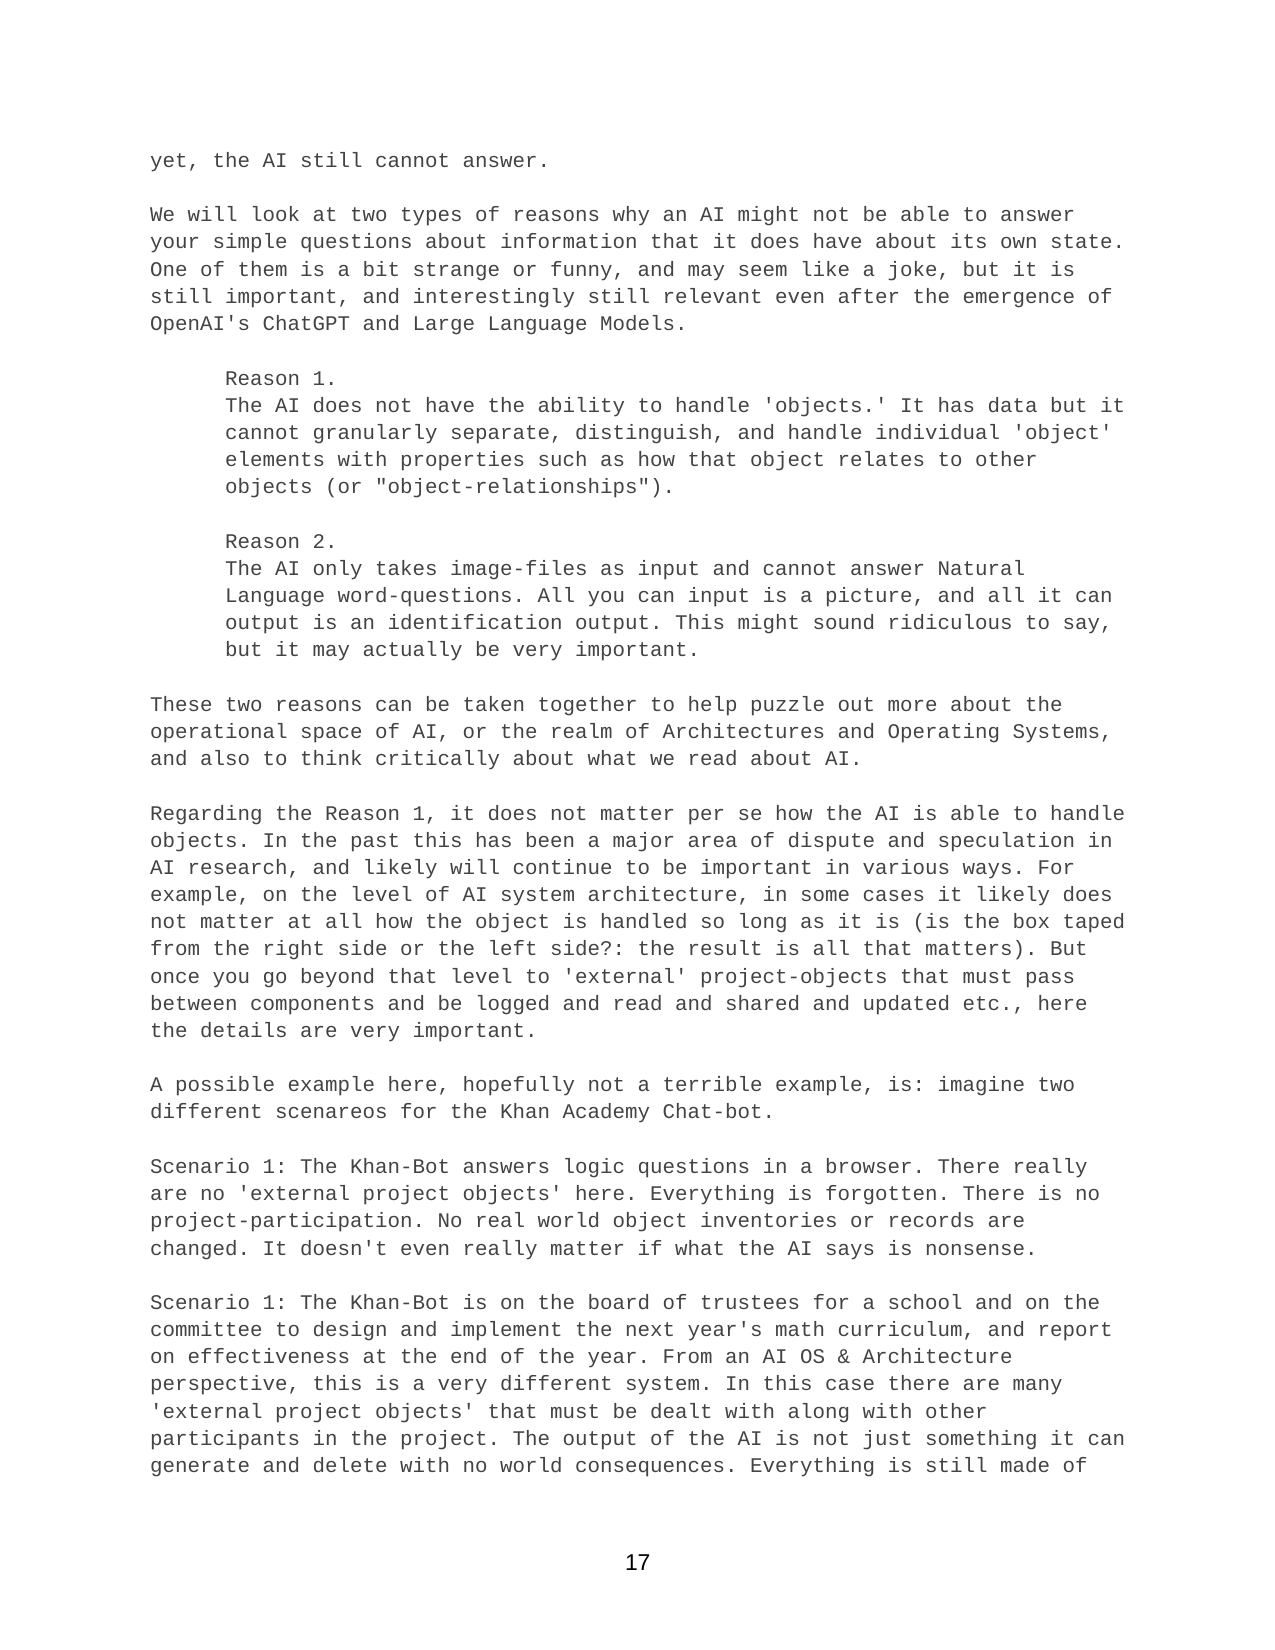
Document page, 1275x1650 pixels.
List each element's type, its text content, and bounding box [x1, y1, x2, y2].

text Reason 1. [225, 367, 1125, 391]
text We will look at two types of reasons why an AI might not be able to answer your simple questions about information that it does have about its own state. One of them is a bit strange or funny, and may seem like a joke, but it is still important, and interestingly still relevant even after the emergence of OpenAI's ChatGPT and Large Language Models. [150, 204, 1125, 337]
text Scenario 1: The Khan-Bot answers logic questions in a browser. There really are no 'external project objects' here. Everything is forgotten. There is no project-participation. No real world object inventories or records are changed. It doesn't even really matter if what the AI says is nonsense. [150, 1156, 1125, 1261]
text Regarding the Reason 1, it does not matter per se how the AI is able to handle objects. In the past this has been a major area of dispute and speculation in AI research, and likely will continue to be important in various ways. For example, on the level of AI system architecture, in some cases it likely does not matter at all how the object is handled so long as it is (is the box taped from the right side or the left side?: the result is all that matters). But once you go beyond that level to 'external' project-objects that must pass between components and be logged and read and shared and updated etc., here the details are very important. [150, 802, 1125, 1044]
text Reason 2. [225, 531, 1125, 554]
text These two reasons can be taken together to help puzzle out more about the operational space of AI, or the realm of Architectures and Operating Systems, and also to think critically about what we read about AI. [150, 694, 1125, 772]
text Scenario 1: The Khan-Bot is on the board of trustees for a school and on the committee to design and implement the next year's math curriculum, and report on effectiveness at the end of the year. From an AI OS & Architecture perspective, this is a very different system. In this case there are many 'external project objects' that must be dealt with along with other participants in the project. The output of the AI is not just something it can generate and delete with no world consequences. Everything is still made of [150, 1292, 1125, 1479]
text yet, the AI still cannot answer. [150, 150, 1125, 174]
text The AI does not have the ability to handle 'objects.' It has data but it cannot granularly separate, distinguish, and handle individual 'object' elements with properties such as how that object relates to other objects (or "object-relationships"). [225, 395, 1125, 500]
text The AI only takes image-files as input and cannot answer Natural Language word-questions. All you can input is a picture, and all it can output is an identification output. This might sound ridiculous to say, but it may actually be very important. [225, 558, 1125, 663]
text A possible example here, hopefully not a terrible example, is: imagine two different scenareos for the Khan Academy Chat-bot. [150, 1074, 1125, 1125]
